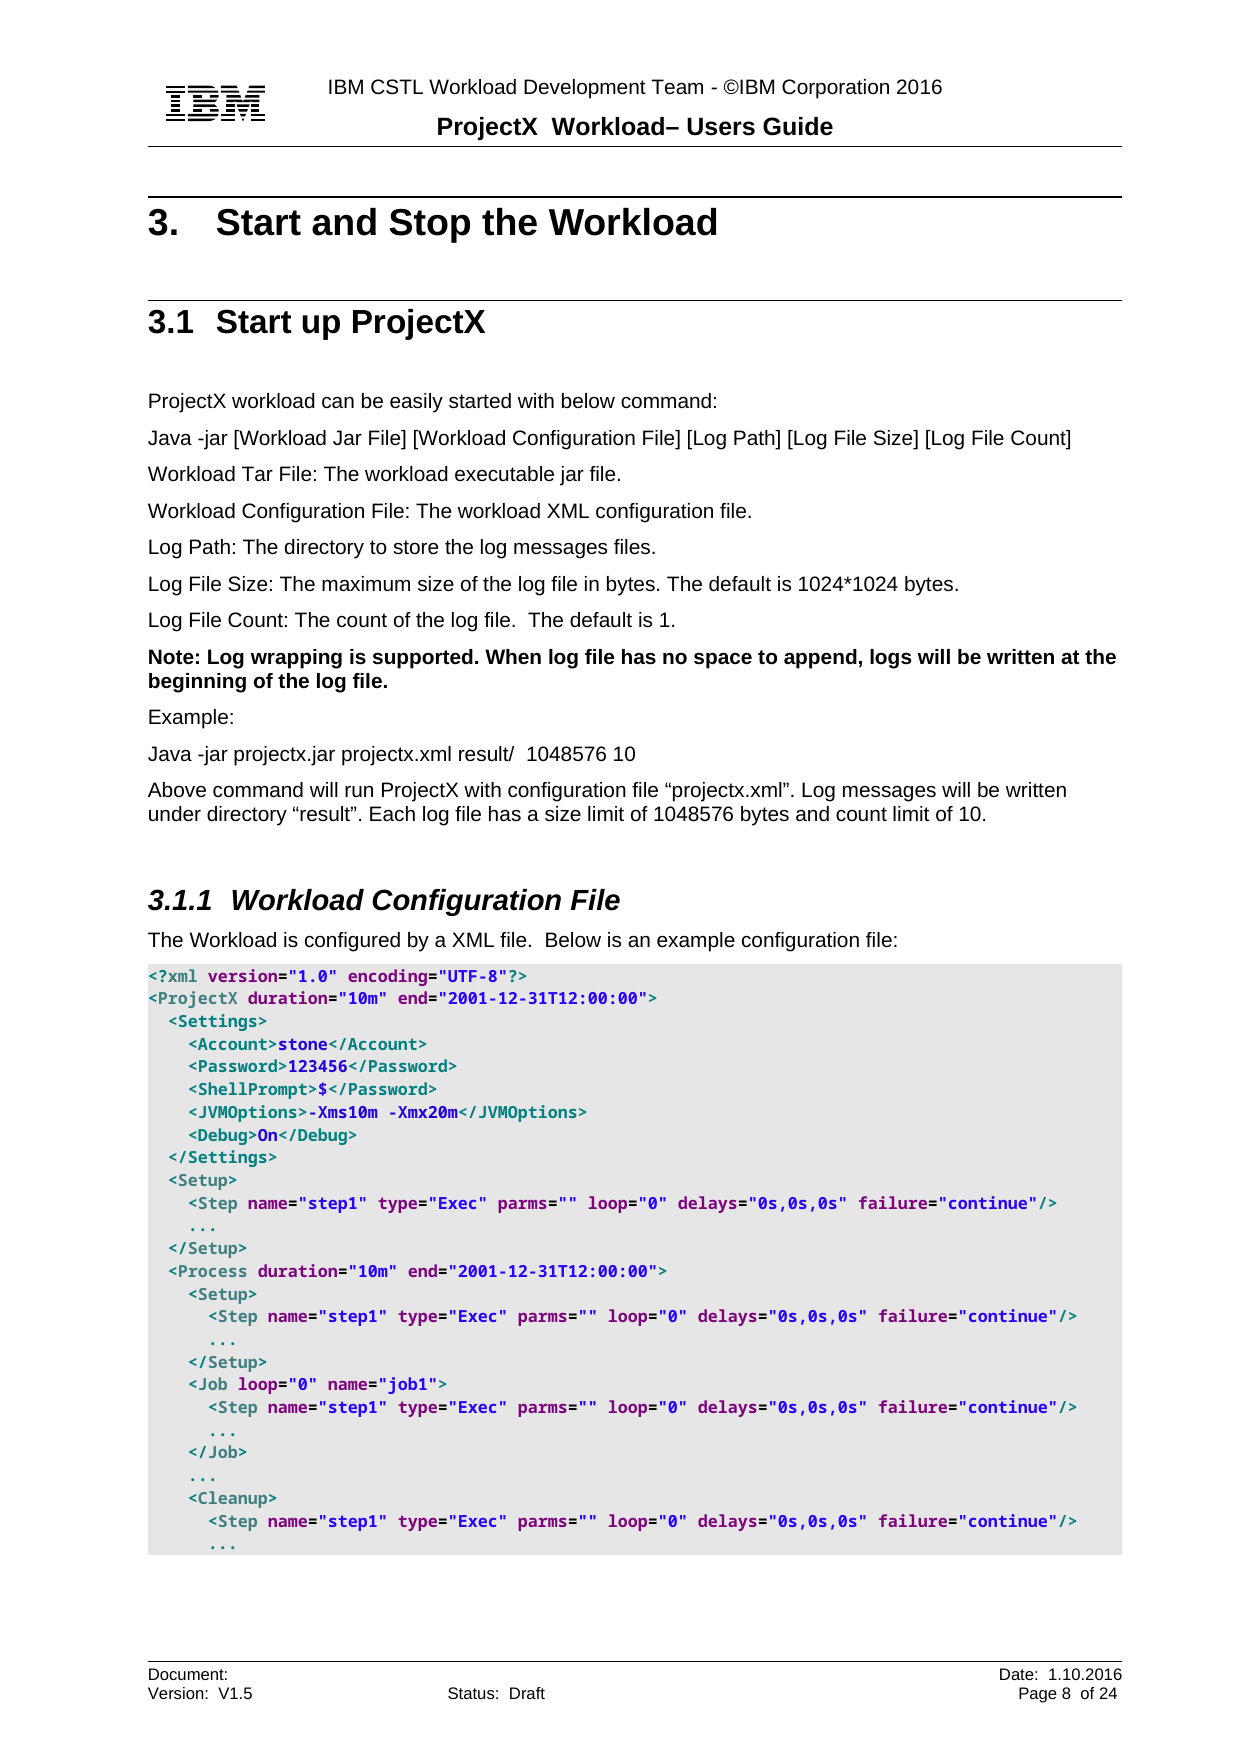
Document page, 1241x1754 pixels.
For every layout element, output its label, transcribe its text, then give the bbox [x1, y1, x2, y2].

text <Process duration="10m" end="2001-12-31T12:00:00"> [148, 1259, 1122, 1282]
text </Setup> [148, 1237, 1122, 1259]
text Workload Tar File: The workload executable jar file. [148, 462, 1122, 486]
text <ShellPrompt>$</Password> [148, 1078, 1122, 1101]
text ... [148, 1464, 1122, 1487]
subtitle Workload Configuration File [148, 882, 1122, 916]
text <Step name="step1" type="Exec" parms="" loop="0" delays="0s,0s,0s" failure="continue"/> [148, 1509, 1122, 1532]
text <Setup> [148, 1282, 1122, 1305]
text Note: Log wrapping is supported. When log file has no space to append, logs will be written at the beginning of the log file. [148, 644, 1122, 692]
text <Settings> [148, 1010, 1122, 1032]
text <Step name="step1" type="Exec" parms="" loop="0" delays="0s,0s,0s" failure="continue"/> [148, 1191, 1122, 1214]
text ... [148, 1418, 1122, 1441]
text Log File Count: The count of the log file. The default is 1. [148, 608, 1122, 632]
text Above command will run ProjectX with configuration file “projectx.xml”. Log messages will be written under directory “result”. Each log file has a size limit of 1048576 bytes and count limit of 10. [148, 778, 1122, 826]
text Java -jar [Workload Jar File] [Workload Configuration File] [Log Path] [Log File Size] [Log File Count] [148, 426, 1122, 450]
text </Settings> [148, 1146, 1122, 1169]
subtitle Start and Stop the Workload [148, 198, 1122, 243]
text <JVMOptions>-Xms10m -Xmx20m</JVMOptions> [148, 1101, 1122, 1123]
text Log File Size: The maximum size of the log file in bytes. The default is 1024*1024 bytes. [148, 572, 1122, 596]
text <Debug>On</Debug> [148, 1123, 1122, 1146]
text ... [148, 1532, 1122, 1555]
text ... [148, 1328, 1122, 1350]
subtitle Start up ProjectX [148, 301, 1122, 341]
text <Cleanup> [148, 1487, 1122, 1509]
text </Setup> [148, 1350, 1122, 1373]
text Example: [148, 705, 1122, 729]
text <ProjectX duration="10m" end="2001-12-31T12:00:00"> [148, 987, 1122, 1010]
text <Password>123456</Password> [148, 1055, 1122, 1078]
text <Step name="step1" type="Exec" parms="" loop="0" delays="0s,0s,0s" failure="continue"/> [148, 1396, 1122, 1418]
text The Workload is configured by a XML file. Below is an example configuration file: [148, 928, 1122, 952]
text Workload Configuration File: The workload XML configuration file. [148, 499, 1122, 523]
text Log Path: The directory to store the log messages files. [148, 535, 1122, 559]
text ProjectX workload can be easily started with below command: [148, 389, 1122, 413]
text </Job> [148, 1441, 1122, 1464]
text <Job loop="0" name="job1"> [148, 1373, 1122, 1396]
text <Setup> [148, 1169, 1122, 1191]
text <?xml version="1.0" encoding="UTF-8"?> [148, 964, 1122, 987]
text ... [148, 1214, 1122, 1237]
text <Step name="step1" type="Exec" parms="" loop="0" delays="0s,0s,0s" failure="continue"/> [148, 1305, 1122, 1328]
text Java -jar projectx.jar projectx.xml result/ 1048576 10 [148, 741, 1122, 765]
text <Account>stone</Account> [148, 1032, 1122, 1055]
